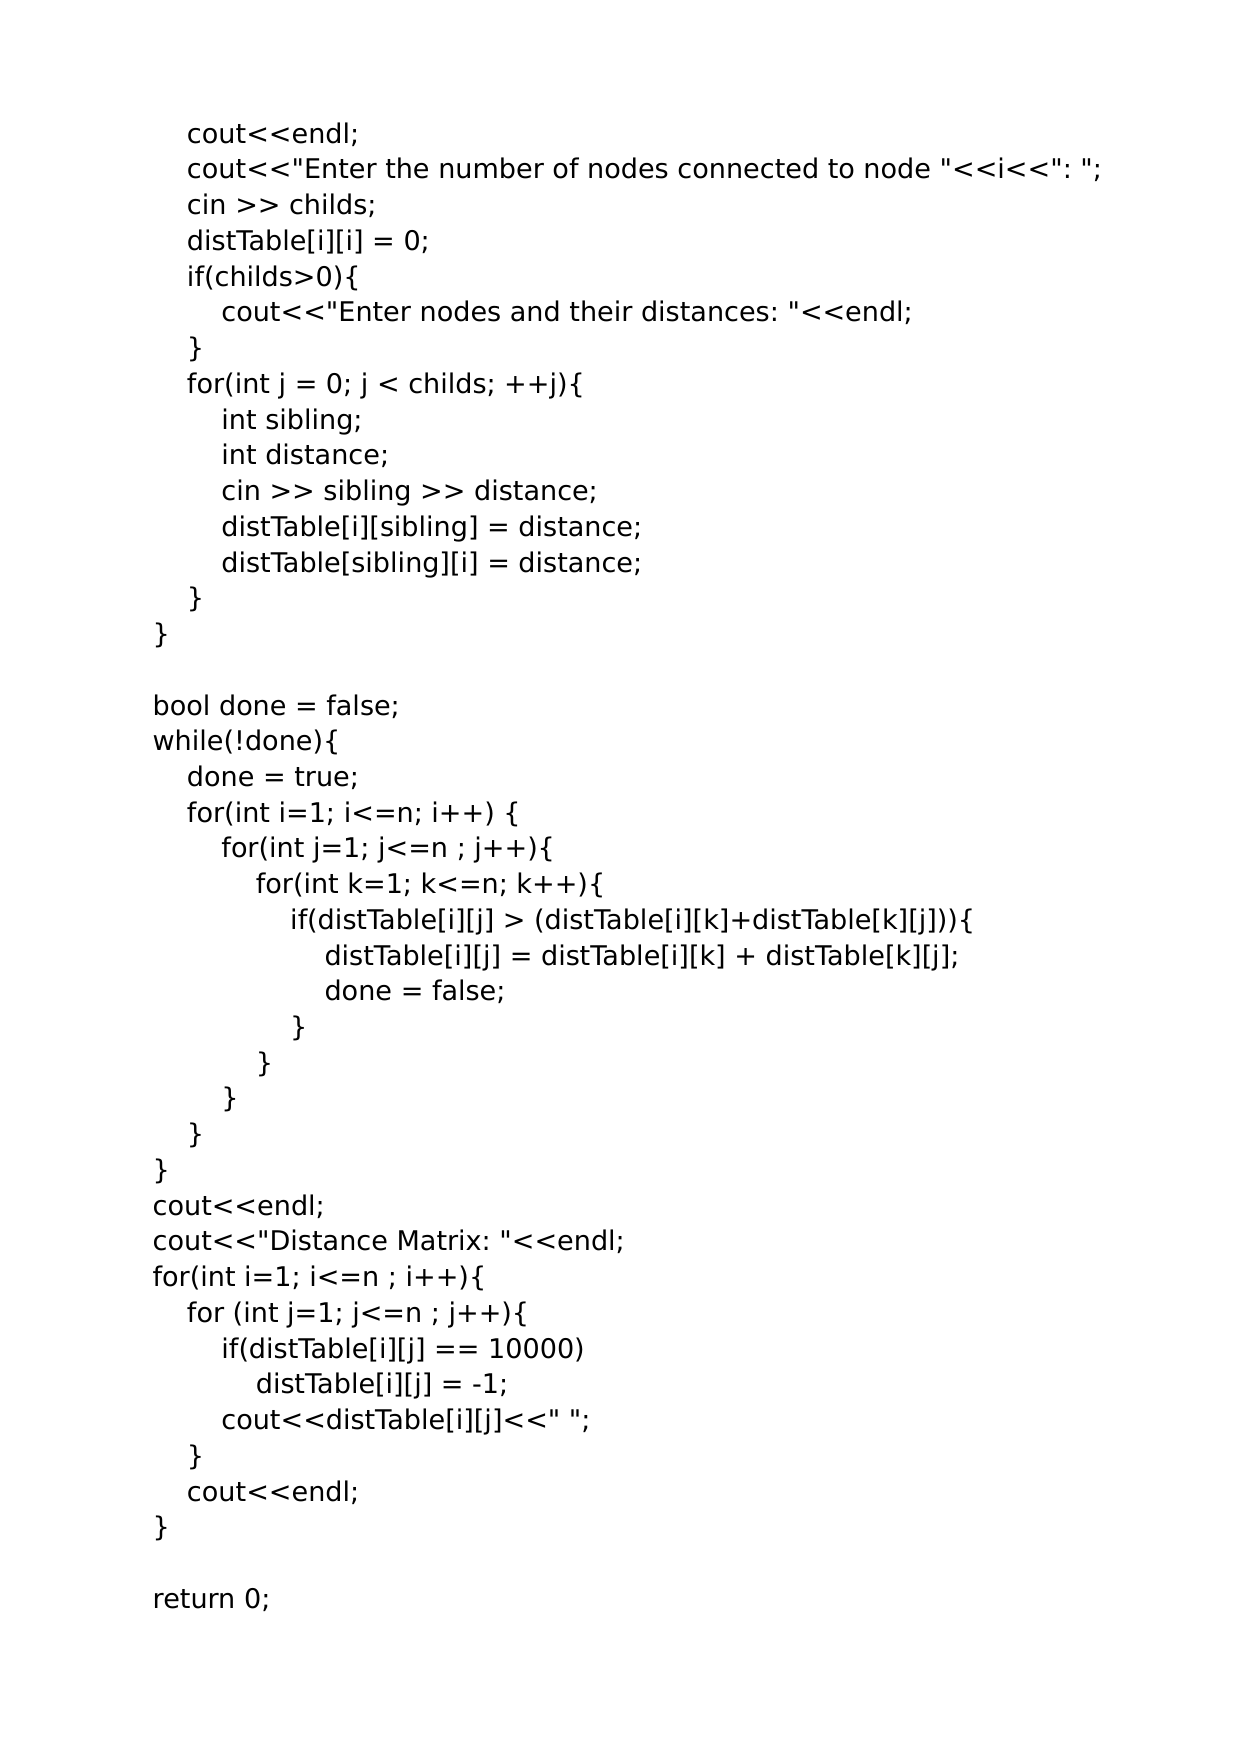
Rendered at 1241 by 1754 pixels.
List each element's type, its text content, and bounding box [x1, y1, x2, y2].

text cout<<distTable[i][j]<<" "; [118, 1404, 1122, 1436]
text } [118, 1118, 1122, 1150]
text done = true; [118, 761, 1122, 793]
text cout<<endl; [118, 1476, 1122, 1507]
text distTable[i][j] = -1; [118, 1369, 1122, 1400]
text for(int k=1; k<=n; k++){ [118, 868, 1122, 900]
text bool done = false; [118, 690, 1122, 721]
text int sibling; [118, 404, 1122, 436]
text cout<<endl; [118, 1190, 1122, 1222]
text if(distTable[i][j] > (distTable[i][k]+distTable[k][j])){ [118, 904, 1122, 936]
text if(childs>0){ [118, 261, 1122, 293]
text } [118, 583, 1122, 614]
text while(!done){ [118, 726, 1122, 757]
text for(int i=1; i<=n ; i++){ [118, 1261, 1122, 1293]
text } [118, 1011, 1122, 1043]
text cout<<"Enter nodes and their distances: "<<endl; [118, 297, 1122, 328]
text cout<<endl; [118, 118, 1122, 150]
text cin >> sibling >> distance; [118, 475, 1122, 507]
text return 0; [118, 1583, 1122, 1614]
text cin >> childs; [118, 189, 1122, 221]
text done = false; [118, 976, 1122, 1007]
text distTable[i][j] = distTable[i][k] + distTable[k][j]; [118, 940, 1122, 971]
text distTable[i][i] = 0; [118, 225, 1122, 257]
text } [118, 1512, 1122, 1543]
text for(int j = 0; j < childs; ++j){ [118, 368, 1122, 400]
text cout<<"Enter the number of nodes connected to node "<<i<<": "; [118, 154, 1122, 185]
text } [118, 618, 1122, 650]
text } [118, 1154, 1122, 1186]
text } [118, 1083, 1122, 1114]
text } [118, 1047, 1122, 1079]
text distTable[sibling][i] = distance; [118, 547, 1122, 578]
text cout<<"Distance Matrix: "<<endl; [118, 1226, 1122, 1257]
text } [118, 1440, 1122, 1472]
text for(int j=1; j<=n ; j++){ [118, 833, 1122, 864]
text if(distTable[i][j] == 10000) [118, 1333, 1122, 1364]
text } [118, 332, 1122, 364]
text int distance; [118, 440, 1122, 471]
text for(int i=1; i<=n; i++) { [118, 797, 1122, 828]
text distTable[i][sibling] = distance; [118, 511, 1122, 543]
text for (int j=1; j<=n ; j++){ [118, 1297, 1122, 1329]
